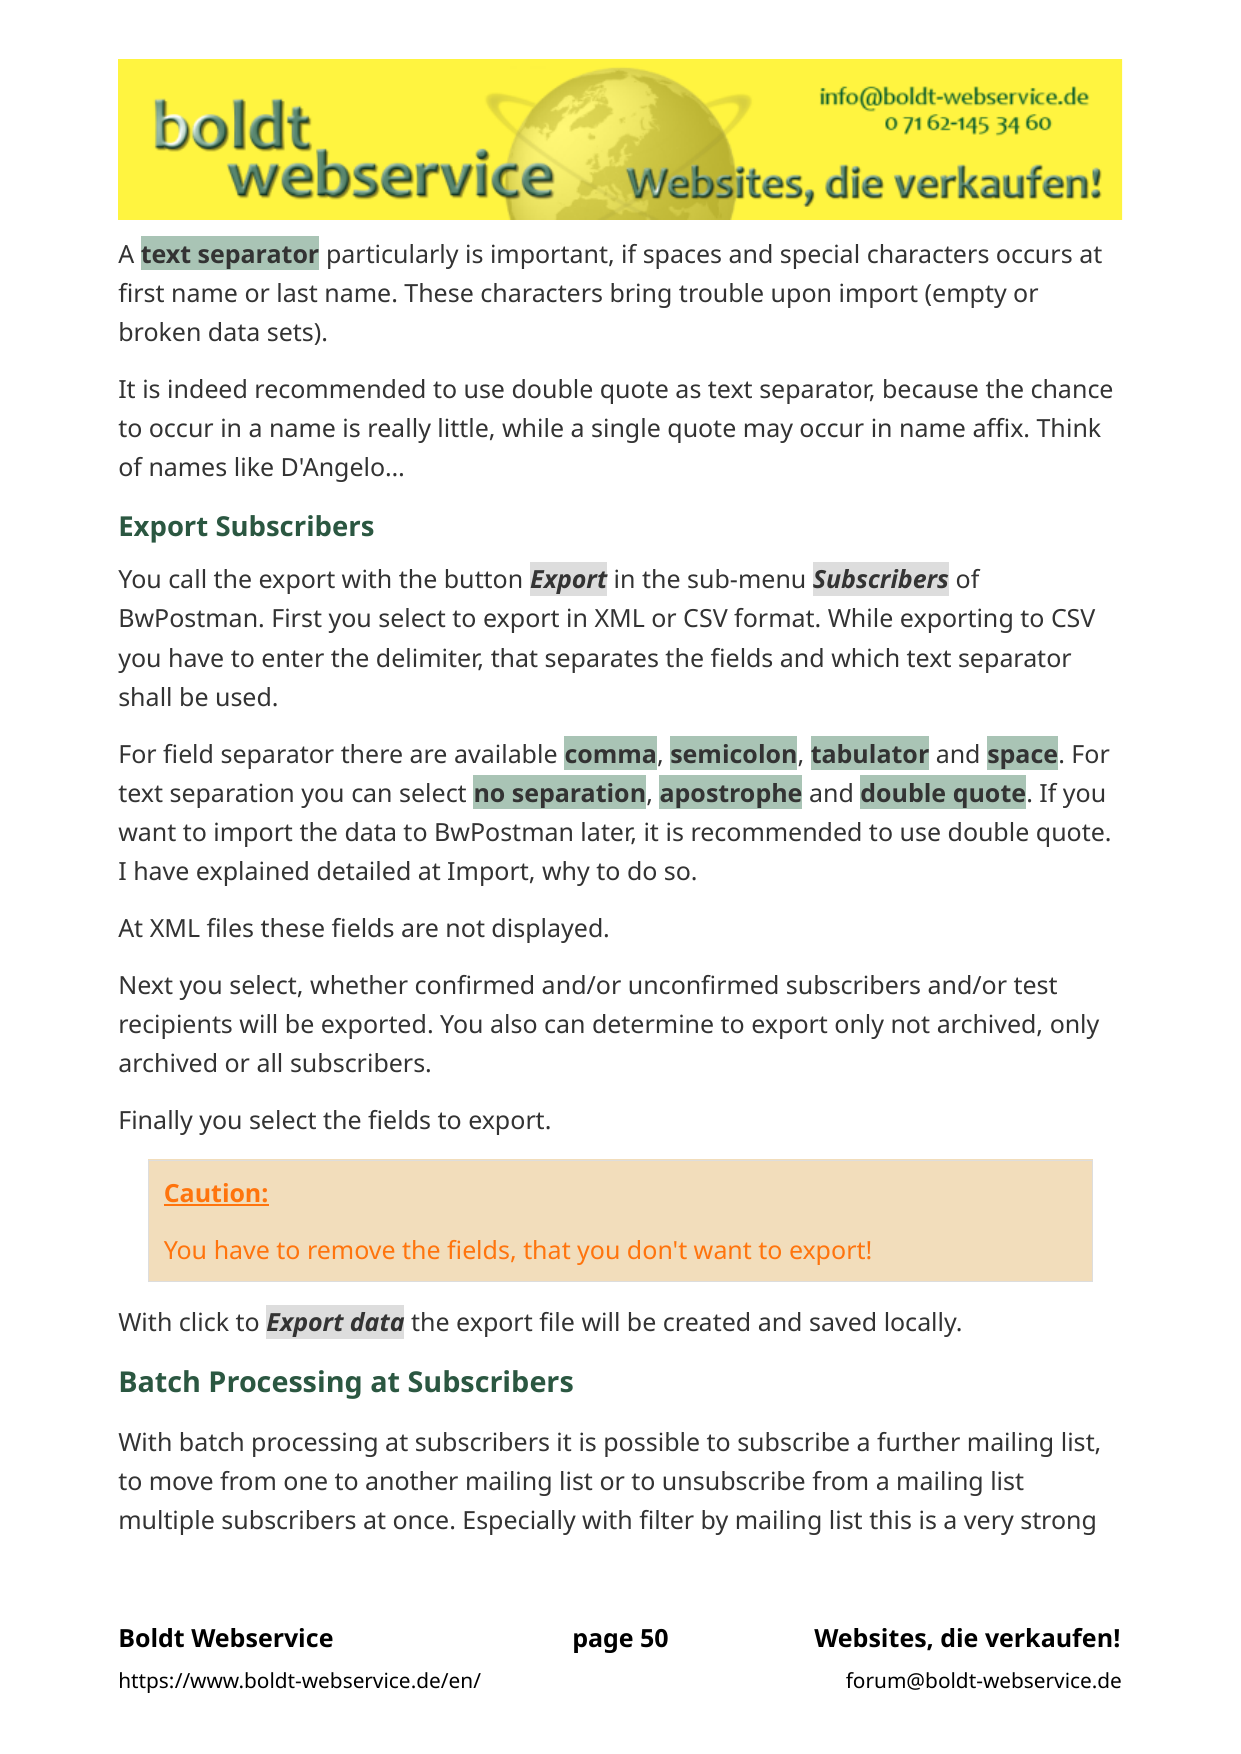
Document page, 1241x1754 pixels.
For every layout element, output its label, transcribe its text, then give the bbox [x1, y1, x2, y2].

text Caution: [149, 1161, 1092, 1209]
text For field separator there are available comma, semicolon, tabulator and space. For text separation you can select no separation, apostrophe and double quote. If you want to import the data to BwPostman later, it is recommended to use double quote. I have explained detailed at Import, why to do so. [118, 736, 1122, 888]
text Next you select, whether confirmed and/or unconfirmed subscribers and/or test recipients will be exported. You also can determine to export only not archived, only archived or all subscribers. [118, 967, 1122, 1080]
text With click to Export data the export file will be created and saved locally. [404, 1305, 1122, 1339]
text It is indeed recommended to use double quote as text separator, because the chance to occur in a name is really little, while a single quote may occur in name affix. Think of names like D'Angelo… [118, 371, 1122, 484]
subtitle Batch Processing at Subscribers [118, 1362, 1122, 1401]
text A text separator particularly is important, if spaces and special characters occurs at first name or last name. These characters bring trouble upon import (empty or broken data sets). [118, 236, 1122, 349]
text Finally you select the fields to export. [118, 1103, 1122, 1137]
text With batch processing at subscribers it is possible to subscribe a further mailing list, to move from one to another mailing list or to unsubscribe from a mailing list multiple subscribers at once. Especially with filter by mailing list this is a very strong [118, 1425, 1122, 1537]
text You call the export with the button Export in the sub-menu Subscribers of BwPostman. First you select to export in XML or CSV format. While exporting to CSV you have to enter the delimiter, that separates the fields and which text separator shall be used. [118, 562, 1122, 713]
text You have to remove the fields, that you don't want to export! [149, 1216, 1092, 1281]
subtitle Export Subscribers [118, 507, 1122, 544]
text With click to Export data the export file will be created and saved locally. [118, 1305, 266, 1339]
text At XML files these fields are not displayed. [118, 911, 1122, 945]
picture [118, 59, 1123, 220]
